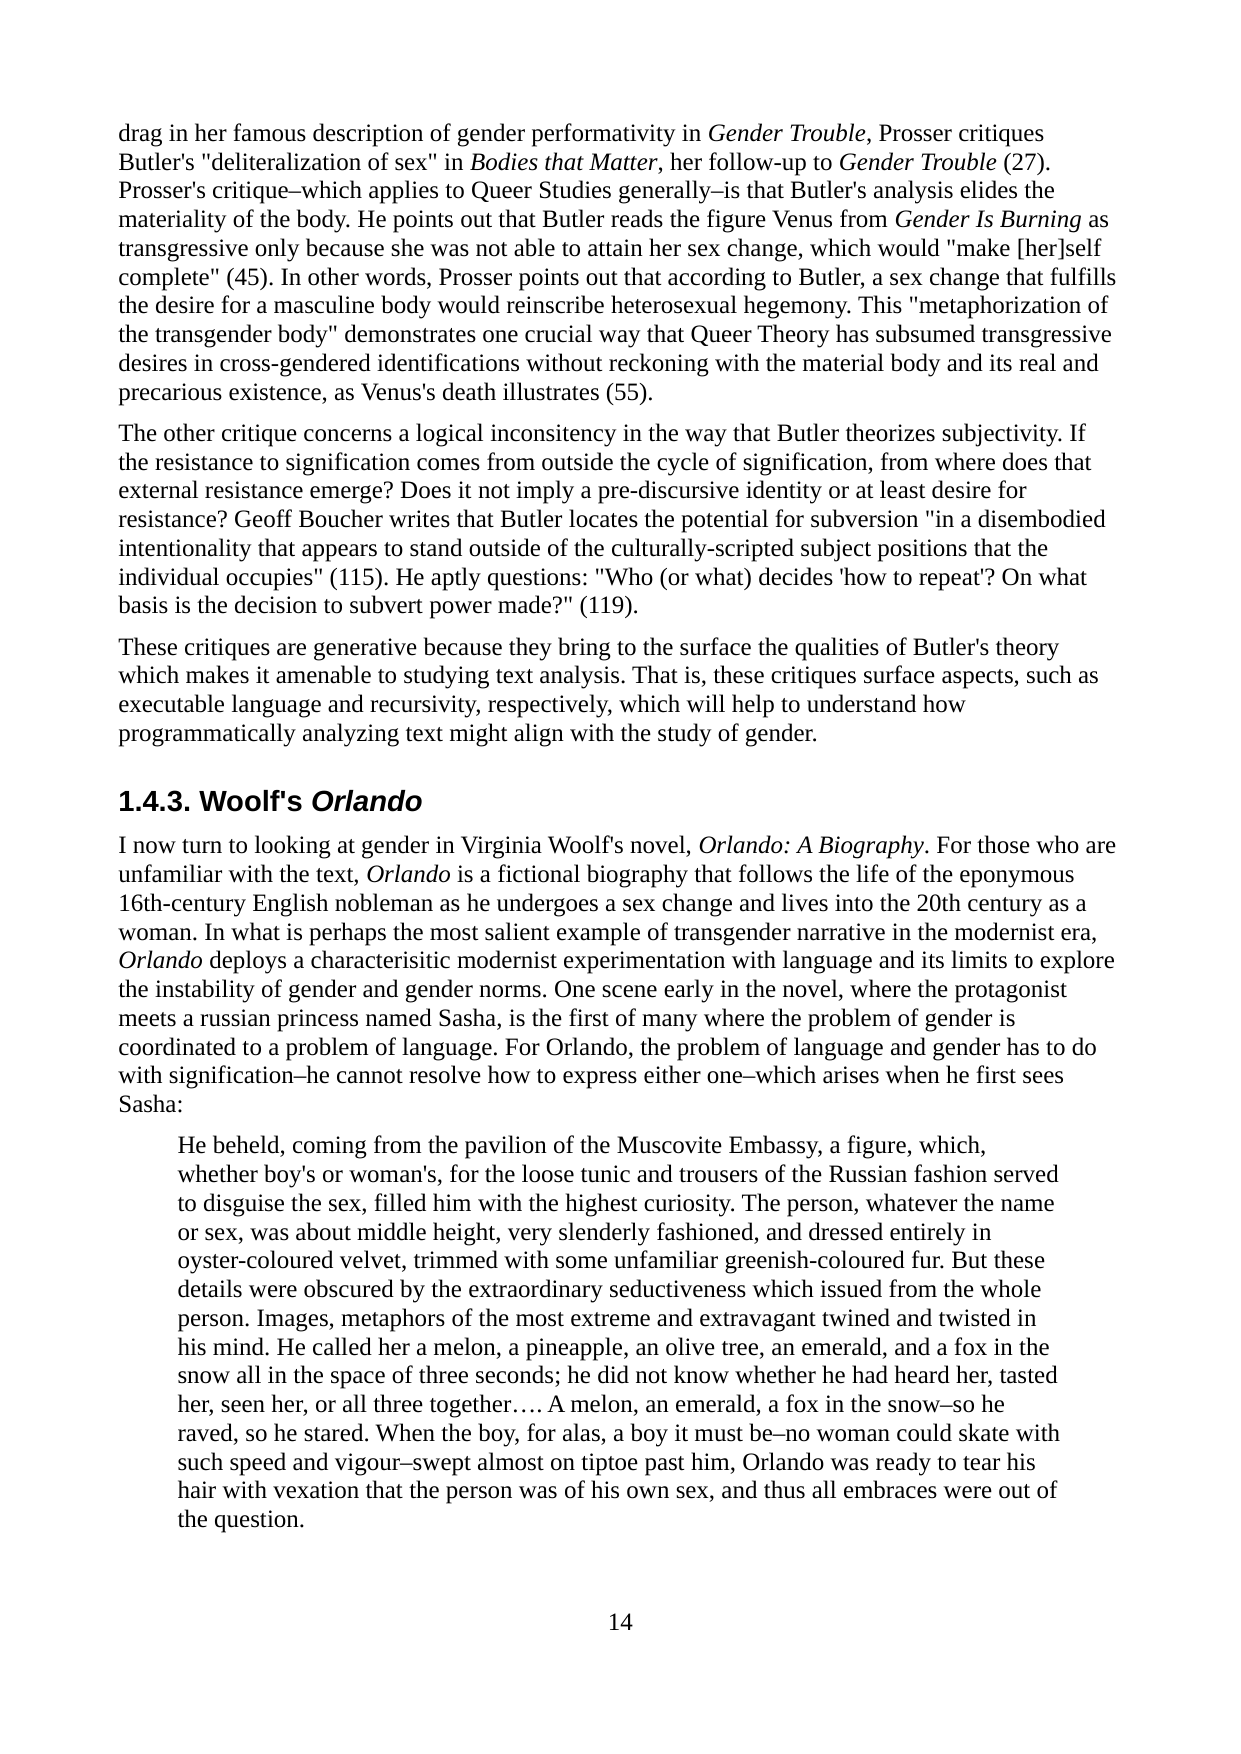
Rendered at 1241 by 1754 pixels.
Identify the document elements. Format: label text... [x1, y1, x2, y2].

subtitle Woolf's Orlando [118, 784, 1122, 818]
text He beheld, coming from the pavilion of the Muscovite Embassy, a figure, which, whether boy's or woman's, for the loose tunic and trousers of the Russian fashion served to disguise the sex, filled him with the highest curiosity. The person, whatever the name or sex, was about middle height, very slenderly fashioned, and dressed entirely in oyster-coloured velvet, trimmed with some unfamiliar greenish-coloured fur. But these details were obscured by the extraordinary seductiveness which issued from the whole person. Images, metaphors of the most extreme and extravagant twined and twisted in his mind. He called her a melon, a pineapple, an olive tree, an emerald, and a fox in the snow all in the space of three seconds; he did not know whether he had heard her, tasted her, seen her, or all three together…. A melon, an emerald, a fox in the snow–so he raved, so he stared. When the boy, for alas, a boy it must be–no woman could skate with such speed and vigour–swept almost on tiptoe past him, Orlando was ready to tear his hair with vexation that the person was of his own sex, and thus all embraces were out of the question. [177, 1130, 1063, 1533]
text The other critique concerns a logical inconsitency in the way that Butler theorizes subjectivity. If the resistance to signification comes from outside the cycle of signification, from where does that external resistance emerge? Does it not imply a pre-discursive identity or at least desire for resistance? Geoff Boucher writes that Butler locates the potential for subversion "in a disembodied intentionality that appears to stand outside of the culturally-scripted subject positions that the individual occupies" (115). He aptly questions: "Who (or what) decides 'how to repeat'? On what basis is the decision to subvert power made?" (119). [118, 418, 1122, 619]
text These critiques are generative because they bring to the surface the qualities of Butler's theory which makes it amenable to studying text analysis. That is, these critiques surface aspects, such as executable language and recursivity, respectively, which will help to understand how programmatically analyzing text might align with the study of gender. [118, 632, 1122, 747]
text I now turn to looking at gender in Virginia Woolf's novel, Orlando: A Biography. For those who are unfamiliar with the text, Orlando is a fictional biography that follows the life of the eponymous 16th-century English nobleman as he undergoes a sex change and lives into the 20th century as a woman. In what is perhaps the most salient example of transgender narrative in the modernist era, Orlando deploys a characterisitic modernist experimentation with language and its limits to explore the instability of gender and gender norms. One scene early in the novel, where the protagonist meets a russian princess named Sasha, is the first of many where the problem of gender is coordinated to a problem of language. For Orlando, the problem of language and gender has to do with signification–he cannot resolve how to express either one–which arises when he first sees Sasha: [118, 830, 1122, 1118]
text drag in her famous description of gender performativity in Gender Trouble, Prosser critiques Butler's "deliteralization of sex" in Bodies that Matter, her follow-up to Gender Trouble (27). Prosser's critique–which applies to Queer Studies generally–is that Butler's analysis elides the materiality of the body. He points out that Butler reads the figure Venus from Gender Is Burning as transgressive only because she was not able to attain her sex change, which would "make [her]self complete" (45). In other words, Prosser points out that according to Butler, a sex change that fulfills the desire for a masculine body would reinscribe heterosexual hegemony. This "metaphorization of the transgender body" demonstrates one crucial way that Queer Theory has subsumed transgressive desires in cross-gendered identifications without reckoning with the material body and its real and precarious existence, as Venus's death illustrates (55). [118, 118, 1122, 406]
